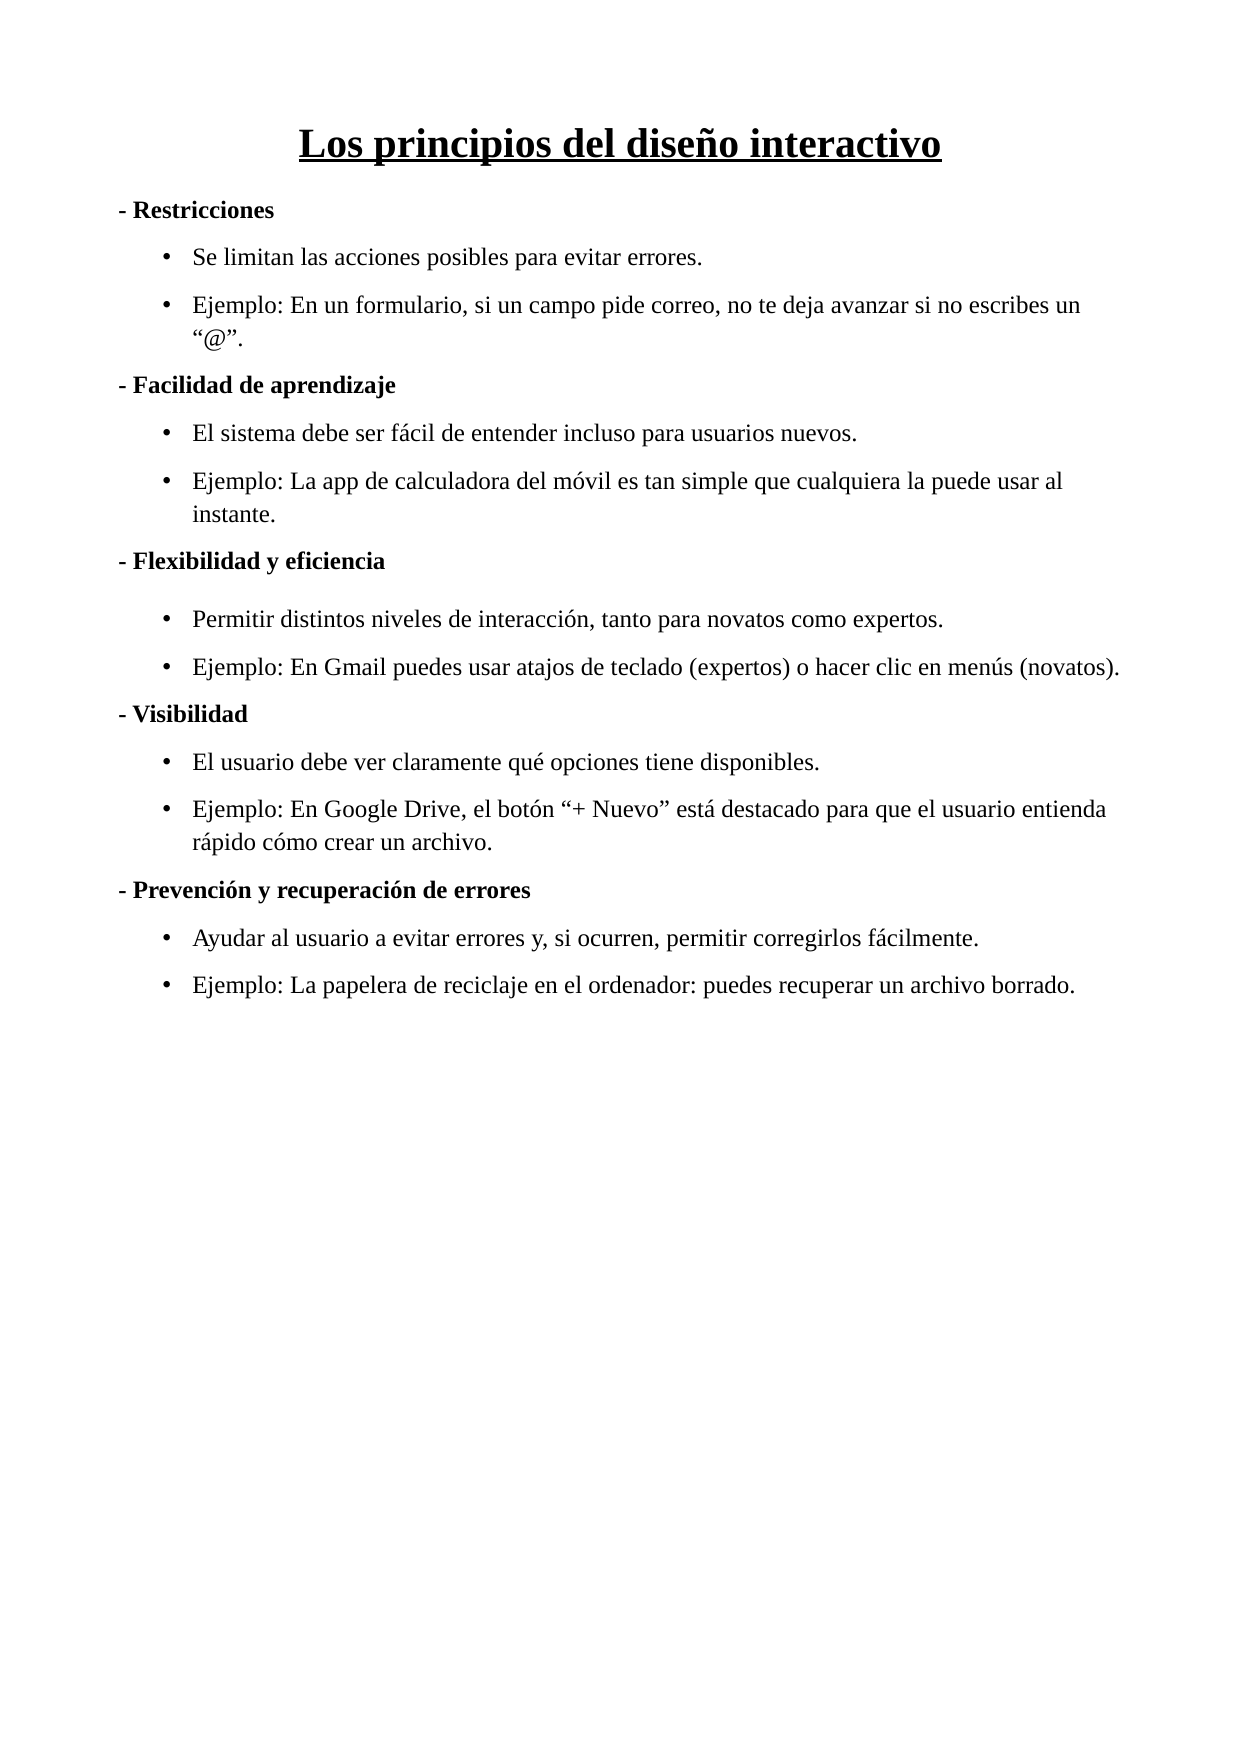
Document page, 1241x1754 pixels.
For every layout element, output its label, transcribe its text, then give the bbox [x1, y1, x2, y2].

list El sistema debe ser fácil de entender incluso para usuarios nuevos. [162, 418, 1122, 447]
text - Visibilidad [118, 699, 1122, 728]
list Ayudar al usuario a evitar errores y, si ocurren, permitir corregirlos fácilmente. [162, 923, 1122, 951]
list Ejemplo: La app de calculadora del móvil es tan simple que cualquiera la puede usar al instante. [162, 466, 1122, 528]
list Ejemplo: En Google Drive, el botón “+ Nuevo” está destacado para que el usuario entienda rápido cómo crear un archivo. [162, 794, 1122, 856]
list Ejemplo: En Gmail puedes usar atajos de teclado (expertos) o hacer clic en menús (novatos). [162, 652, 1122, 680]
list Ejemplo: En un formulario, si un campo pide correo, no te deja avanzar si no escribes un “@”. [162, 290, 1122, 352]
text Los principios del diseño interactivo [118, 118, 1122, 166]
list El usuario debe ver claramente qué opciones tiene disponibles. [162, 747, 1122, 776]
text - Restricciones [118, 195, 1122, 223]
text - Flexibilidad y eficiencia [118, 546, 1122, 575]
text - Facilidad de aprendizaje [118, 371, 1122, 399]
text - Prevención y recuperación de errores [118, 875, 1122, 904]
list Se limitan las acciones posibles para evitar errores. [162, 242, 1122, 271]
list Permitir distintos niveles de interacción, tanto para novatos como expertos. [162, 604, 1122, 633]
list Ejemplo: La papelera de reciclaje en el ordenador: puedes recuperar un archivo borrado. [162, 970, 1122, 999]
